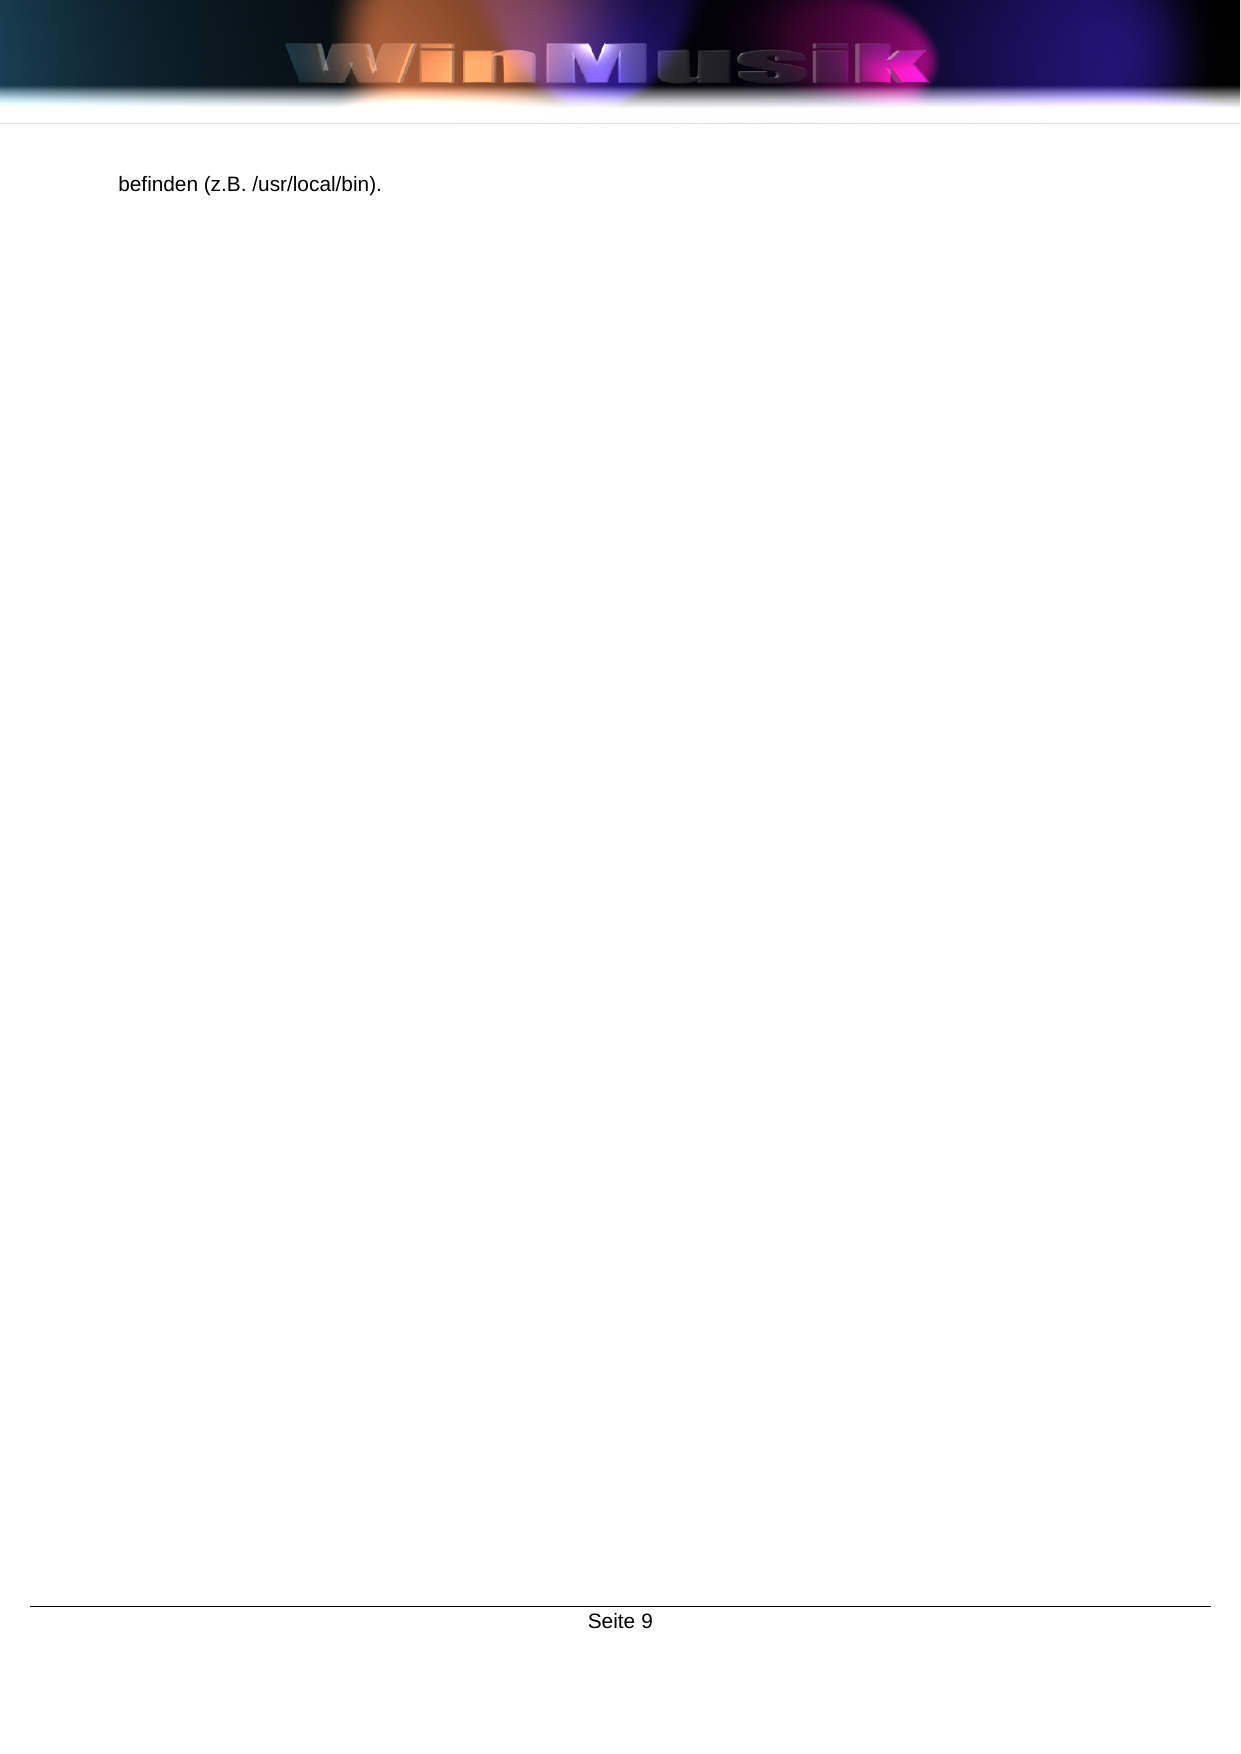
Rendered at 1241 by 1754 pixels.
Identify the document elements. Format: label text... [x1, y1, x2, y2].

text befinden (z.B. /usr/local/bin). [118, 172, 1122, 196]
